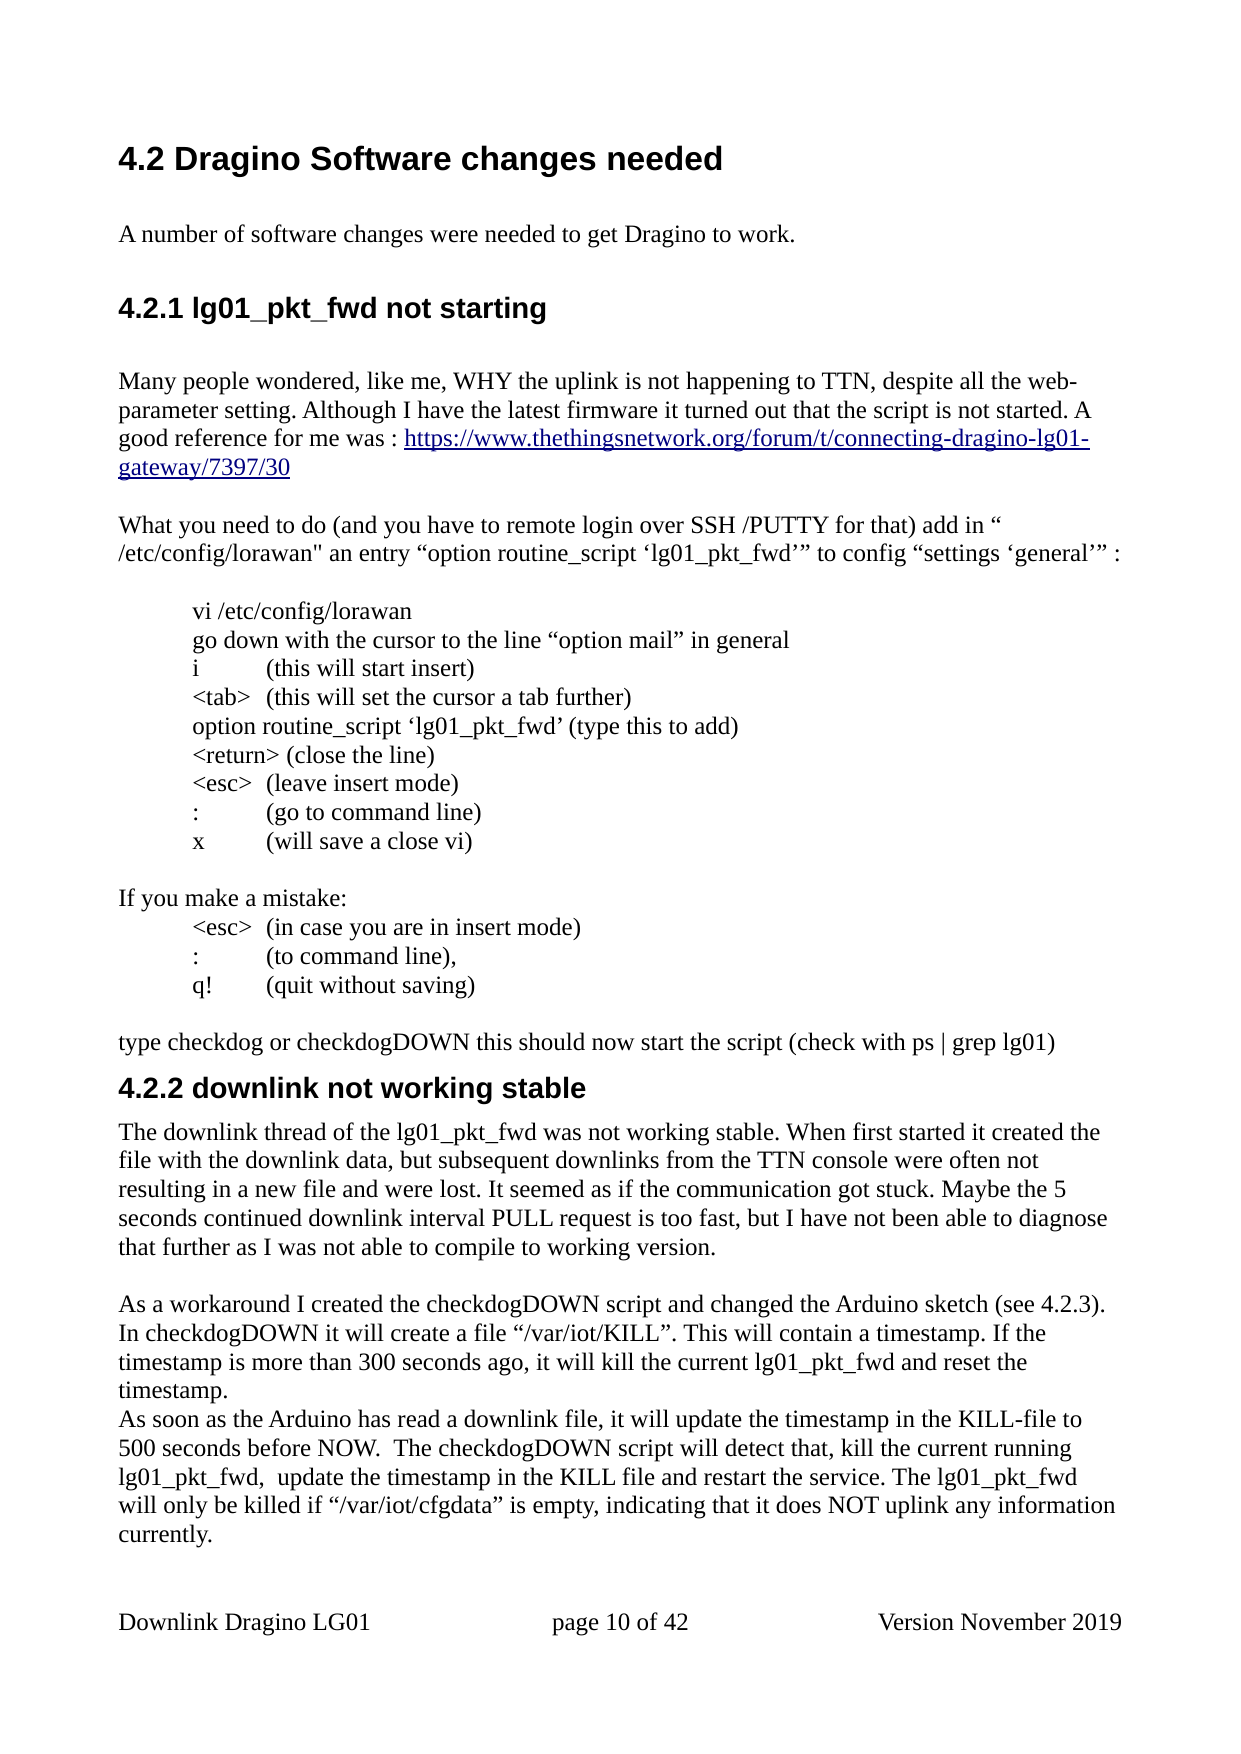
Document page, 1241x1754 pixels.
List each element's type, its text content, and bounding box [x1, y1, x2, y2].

subtitle 4.2.1 lg01_pkt_fwd not starting [118, 291, 1122, 325]
text The downlink thread of the lg01_pkt_fwd was not working stable. When first started it created the file with the downlink data, but subsequent downlinks from the TTN console were often not resulting in a new file and were lost. It seemed as if the communication got stuck. Maybe the 5 seconds continued downlink interval PULL request is too fast, but I have not been able to diagnose that further as I was not able to compile to working version. [118, 1117, 1122, 1261]
text If you make a mistake: [118, 883, 1122, 912]
text A number of software changes were needed to get Dragino to work. [118, 219, 1122, 248]
text : (to command line), [118, 941, 1122, 970]
text option routine_script ‘lg01_pkt_fwd’ (type this to add) [192, 711, 1122, 740]
text i (this will start insert) [192, 653, 1122, 682]
text q! (quit without saving) [118, 970, 1122, 998]
text x (will save a close vi) [192, 826, 1122, 855]
text : (go to command line) [192, 797, 1122, 826]
text <esc> (leave insert mode) [192, 768, 1122, 797]
subtitle 4.2.2 downlink not working stable [118, 1071, 1122, 1104]
text What you need to do (and you have to remote login over SSH /PUTTY for that) add in “ /etc/config/lorawan" an entry “option routine_script ‘lg01_pkt_fwd’” to config “settings ‘general’” : [118, 510, 1122, 567]
text In checkdogDOWN it will create a file “/var/iot/KILL”. This will contain a timestamp. If the timestamp is more than 300 seconds ago, it will kill the current lg01_pkt_fwd and reset the timestamp. [118, 1318, 1122, 1404]
text <esc> (in case you are in insert mode) [118, 912, 1122, 941]
text vi /etc/config/lorawan [192, 596, 1122, 625]
text <tab> (this will set the cursor a tab further) [192, 682, 1122, 711]
text As soon as the Arduino has read a downlink file, it will update the timestamp in the KILL-file to 500 seconds before NOW. The checkdogDOWN script will detect that, kill the current running lg01_pkt_fwd, update the timestamp in the KILL file and restart the service. The lg01_pkt_fwd will only be killed if “/var/iot/cfgdata” is empty, indicating that it does NOT uplink any information currently. [118, 1404, 1122, 1548]
text type checkdog or checkdogDOWN this should now start the script (check with ps | grep lg01) [118, 1027, 1122, 1056]
text <return> (close the line) [192, 740, 1122, 768]
text As a workaround I created the checkdogDOWN script and changed the Arduino sketch (see 4.2.3). [118, 1289, 1122, 1318]
text go down with the cursor to the line “option mail” in general [192, 625, 1122, 653]
subtitle 4.2 Dragino Software changes needed [118, 139, 1122, 178]
text Many people wondered, like me, WHY the uplink is not happening to TTN, despite all the web-parameter setting. Although I have the latest firmware it turned out that the script is not started. A good reference for me was : https://www.thethingsnetwork.org/forum/t/connecting-dragino-lg01-gateway/7397/30 [118, 366, 1122, 481]
